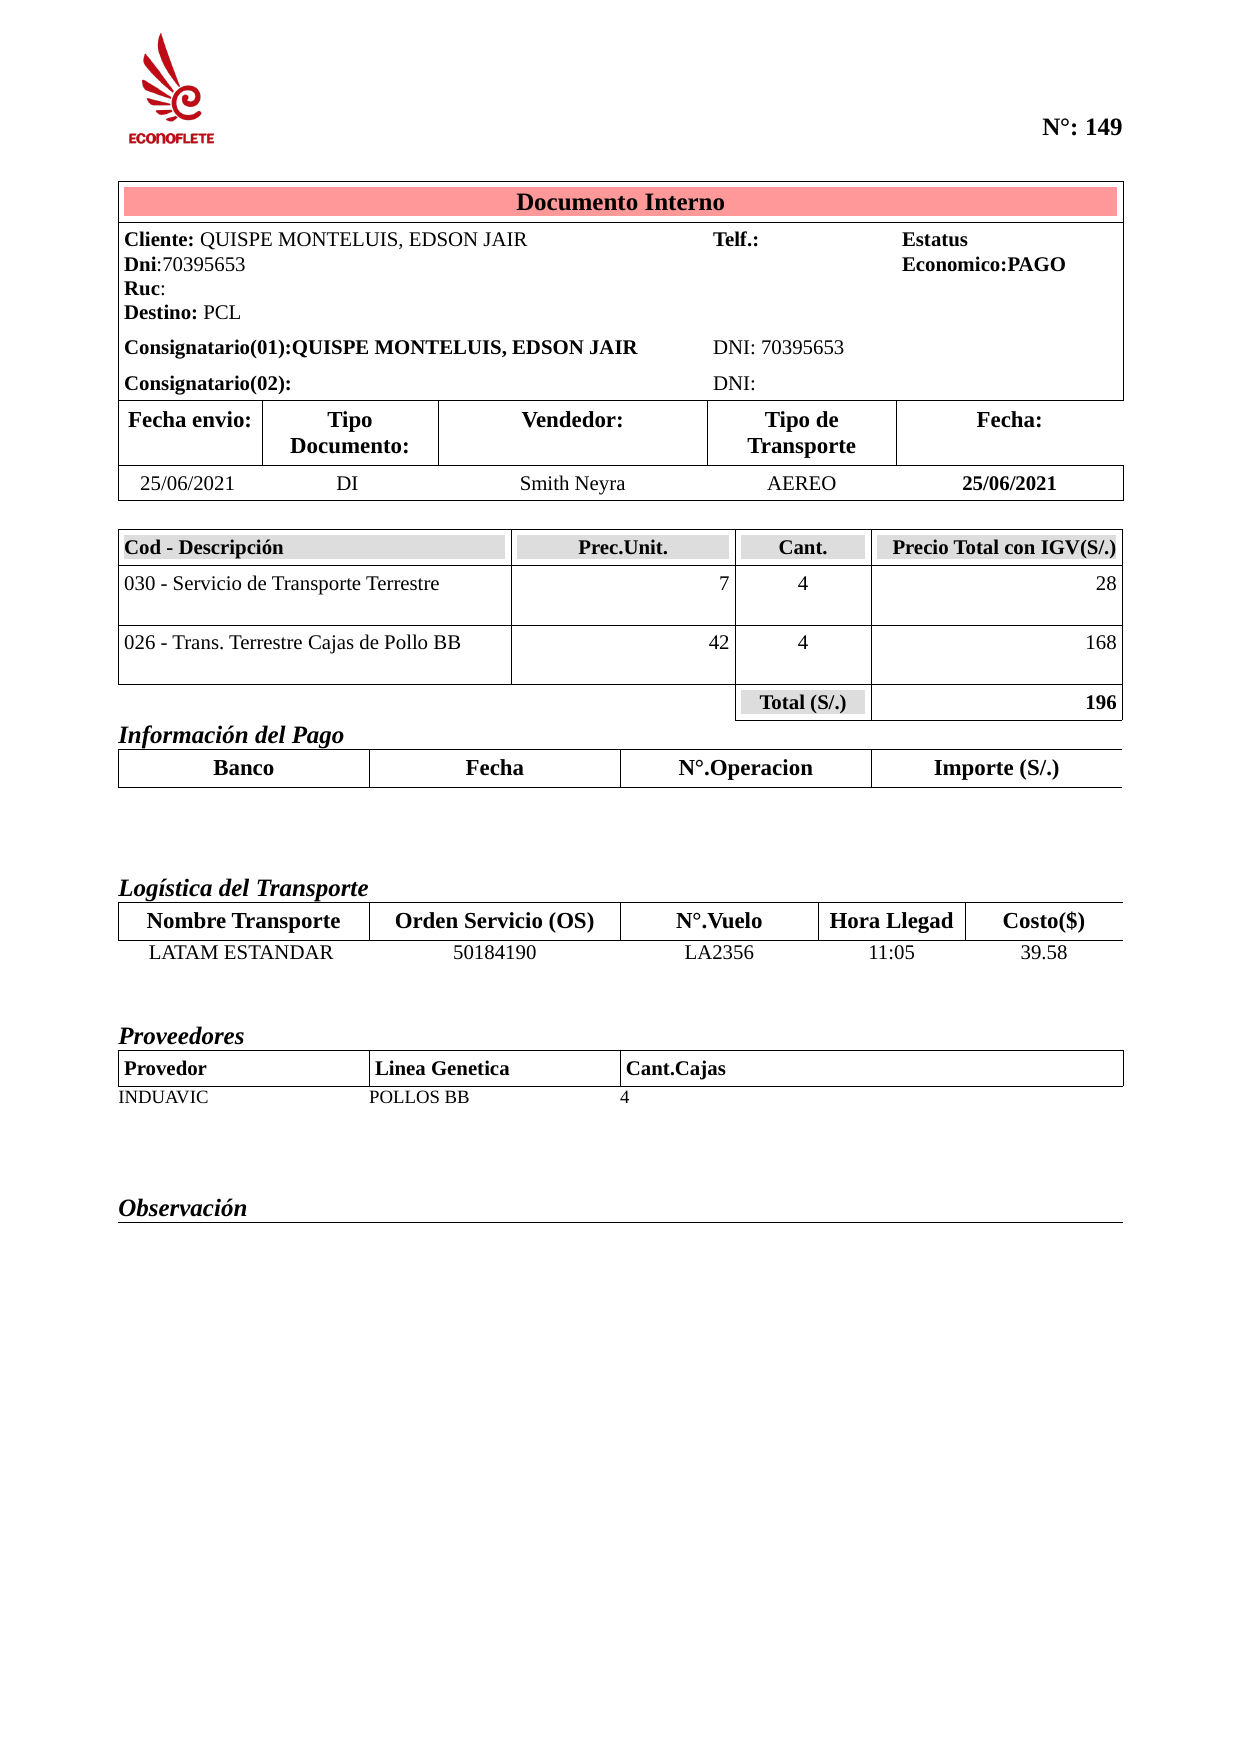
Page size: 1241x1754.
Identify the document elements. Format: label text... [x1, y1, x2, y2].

table_header Cod - Descripción [119, 530, 511, 565]
table_header Importe (S/.) [872, 750, 1122, 787]
table_header Orden Servicio (OS) [370, 903, 620, 939]
table_cell DI [262, 466, 438, 500]
table_cell [118, 1172, 369, 1193]
table_cell AEREO [707, 466, 896, 500]
table_cell [369, 1150, 620, 1172]
text Observación [118, 1193, 1122, 1222]
table_cell Estatus Economico:PAGO [896, 223, 1123, 329]
text Información del Pago [118, 720, 1122, 749]
table_header Costo($) [966, 903, 1123, 939]
table_cell [118, 788, 369, 815]
table_cell 030 - Servicio de Transporte Terrestre [119, 566, 511, 624]
table_cell [369, 964, 620, 992]
table_cell Tipo de Transporte [708, 401, 896, 465]
table_header Nombre Transporte [119, 903, 369, 939]
table_cell [620, 993, 818, 1021]
table_cell Fecha envio: [119, 401, 262, 465]
table_header Hora Llegad [819, 903, 965, 939]
table_cell [871, 815, 1122, 844]
table_cell Vendedor: [439, 401, 707, 465]
table_cell 196 [872, 685, 1122, 720]
table_cell [118, 1129, 369, 1150]
table_cell [118, 685, 511, 720]
table_header Precio Total con IGV(S/.) [872, 530, 1122, 565]
table_cell Cliente: QUISPE MONTELUIS, EDSON JAIR Dni:70395653 Ruc: Destino: PCL [119, 223, 707, 329]
table_cell [620, 1107, 1123, 1129]
table_cell LA2356 [620, 941, 818, 964]
table_header Provedor [119, 1051, 369, 1086]
table_cell [118, 964, 369, 992]
table_cell 4 [620, 1087, 1123, 1107]
table_cell [620, 1129, 1123, 1150]
table_cell [118, 1107, 369, 1129]
table_cell [620, 1150, 1123, 1172]
table_cell Fecha: [897, 401, 1123, 465]
table_cell [620, 964, 818, 992]
table_cell 168 [872, 626, 1122, 684]
table_cell [369, 993, 620, 1021]
table_cell [620, 815, 871, 844]
table_cell [965, 993, 1123, 1021]
table_cell 50184190 [369, 941, 620, 964]
table_cell [620, 1172, 1123, 1193]
table_cell Telf.: [707, 223, 896, 329]
table_cell [818, 993, 965, 1021]
table_header Cant.Cajas [621, 1051, 1123, 1086]
table_cell [369, 1107, 620, 1129]
table_cell [369, 1129, 620, 1150]
text Proveedores [118, 1021, 1122, 1050]
table_cell [620, 844, 871, 873]
table_cell INDUAVIC [118, 1087, 369, 1107]
table_header N°.Operacion [621, 750, 871, 787]
table_cell 4 [736, 566, 871, 624]
table_cell Total (S/.) [736, 685, 871, 720]
table_header Prec.Unit. [512, 530, 735, 565]
table_cell [620, 788, 871, 815]
table_header Documento Interno [119, 182, 1123, 222]
table_cell [511, 685, 735, 720]
table_header N°.Vuelo [621, 903, 818, 939]
table_header Linea Genetica [370, 1051, 620, 1086]
table_cell Consignatario(02): [119, 365, 707, 400]
table_cell [118, 993, 369, 1021]
table_cell Smith Neyra [438, 466, 707, 500]
table_cell 026 - Trans. Terrestre Cajas de Pollo BB [119, 626, 511, 684]
table_cell POLLOS BB [369, 1087, 620, 1107]
table_cell [871, 844, 1122, 873]
table_cell 25/06/2021 [119, 466, 262, 500]
table_cell Consignatario(01):QUISPE MONTELUIS, EDSON JAIR [119, 329, 707, 365]
table_cell 4 [736, 626, 871, 684]
table_cell DNI: 70395653 [707, 329, 1123, 365]
table_cell [369, 815, 620, 844]
table_cell 39.58 [965, 941, 1123, 964]
table_cell [369, 788, 620, 815]
table_cell LATAM ESTANDAR [118, 941, 369, 964]
table_cell [118, 1150, 369, 1172]
table_cell [871, 788, 1122, 815]
table_cell 42 [512, 626, 735, 684]
table_cell [118, 815, 369, 844]
table_header Cant. [736, 530, 871, 565]
table_header Banco [119, 750, 369, 787]
table_cell 25/06/2021 [896, 466, 1123, 500]
text Logística del Transporte [118, 873, 1122, 902]
table_cell 11:05 [818, 941, 965, 964]
table_header Fecha [370, 750, 620, 787]
table_cell [118, 844, 369, 873]
table_cell 28 [872, 566, 1122, 624]
table_cell [965, 964, 1123, 992]
table_cell 7 [512, 566, 735, 624]
table_cell [369, 1172, 620, 1193]
table_cell Tipo Documento: [263, 401, 438, 465]
table_header [118, 1223, 1123, 1246]
table_cell [818, 964, 965, 992]
table_cell [369, 844, 620, 873]
picture [118, 32, 225, 144]
table_cell DNI: [707, 365, 1123, 400]
